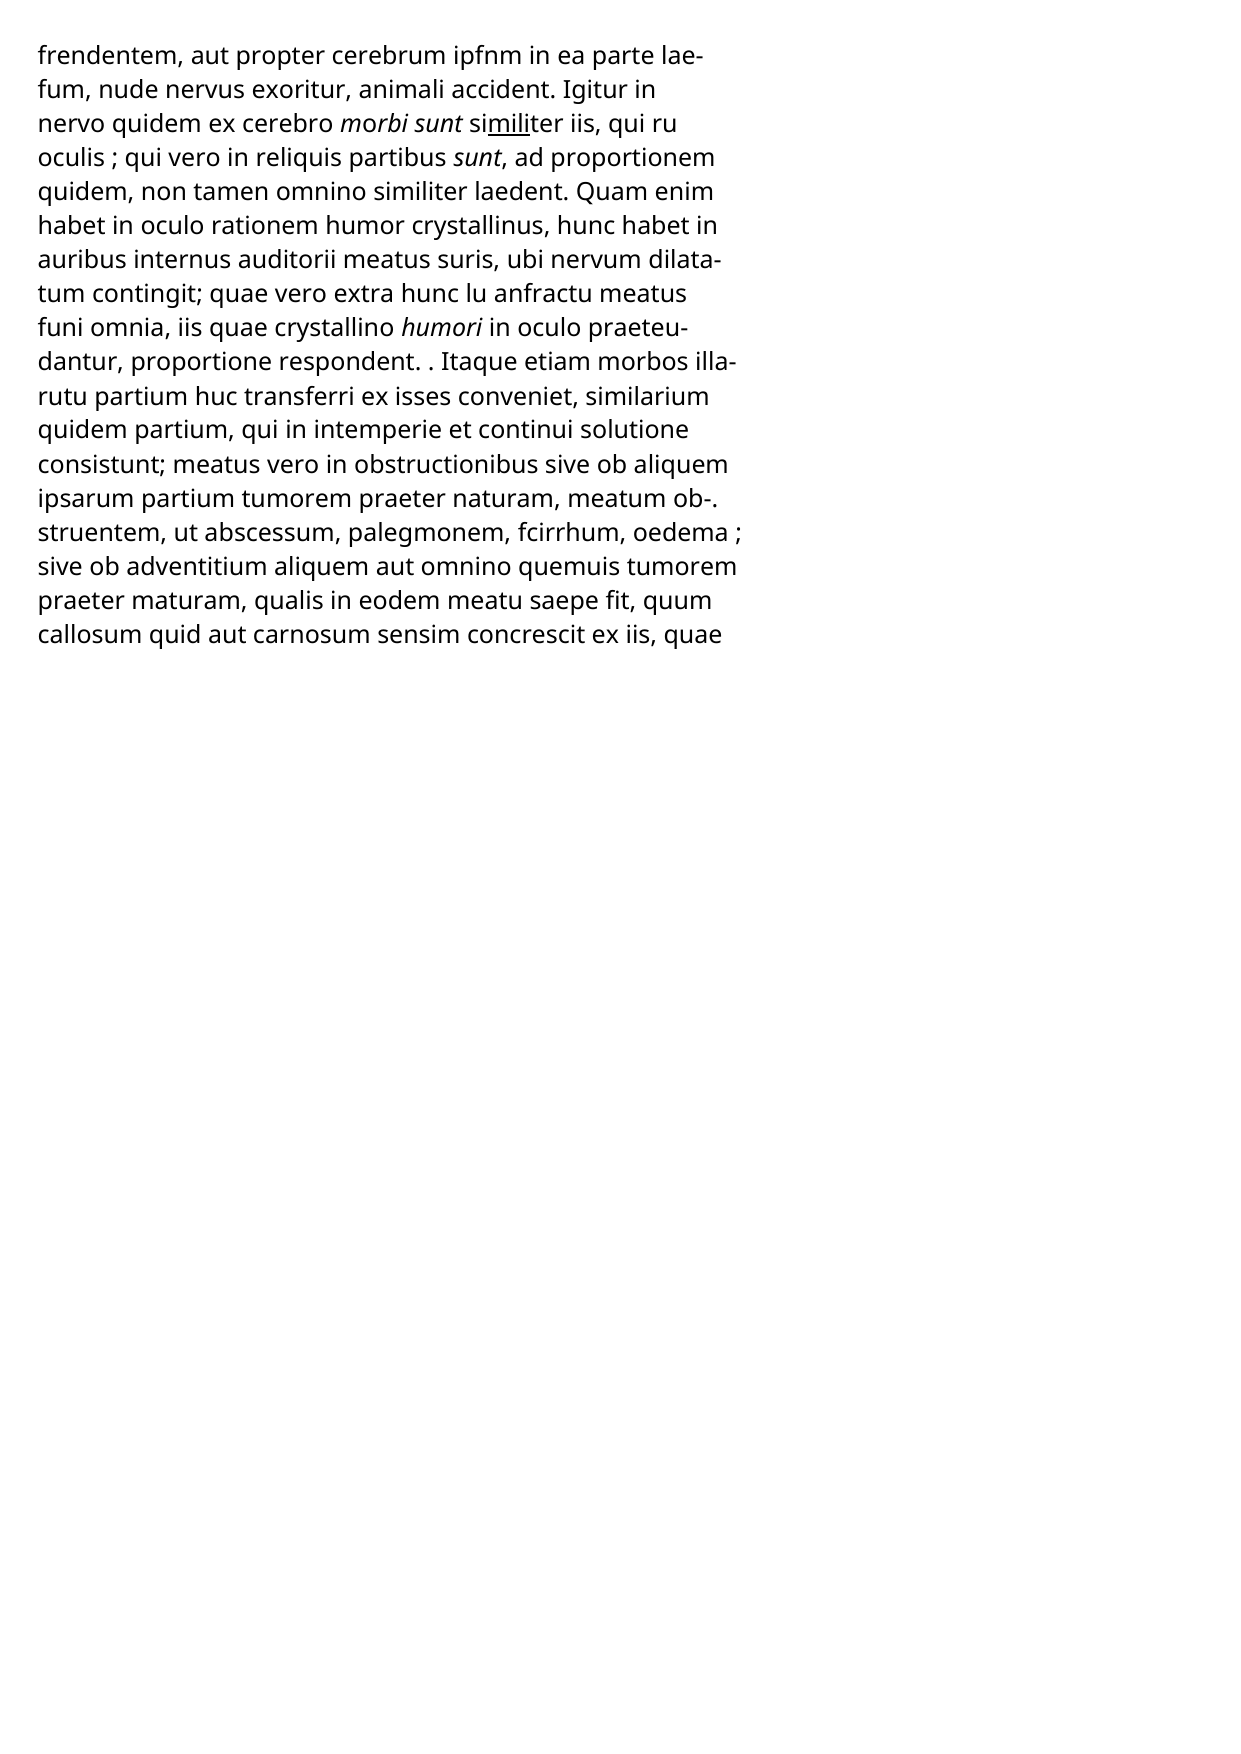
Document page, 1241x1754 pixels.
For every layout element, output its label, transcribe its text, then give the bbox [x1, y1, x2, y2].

text frendentem, aut propter cerebrum ipfnm in ea parte lae- fum, nude nervus exoritur, animali accident. Igitur in nervo quidem ex cerebro morbi sunt similiter iis, qui ru oculis ; qui vero in reliquis partibus sunt, ad proportionem quidem, non tamen omnino similiter laedent. Quam enim habet in oculo rationem humor crystallinus, hunc habet in auribus internus auditorii meatus suris, ubi nervum dilata- tum contingit; quae vero extra hunc lu anfractu meatus funi omnia, iis quae crystallino humori in oculo praeteu- dantur, proportione respondent. . Itaque etiam morbos illa- rutu partium huc transferri ex isses conveniet, similarium quidem partium, qui in intemperie et continui solutione consistunt; meatus vero in obstructionibus sive ob aliquem ipsarum partium tumorem praeter naturam, meatum ob-. struentem, ut abscessum, palegmonem, fcirrhum, oedema ; sive ob adventitium aliquem aut omnino quemuis tumorem praeter maturam, qualis in eodem meatu saepe fit, quum callosum quid aut carnosum sensim concrescit ex iis, quae [37, 37, 1203, 651]
